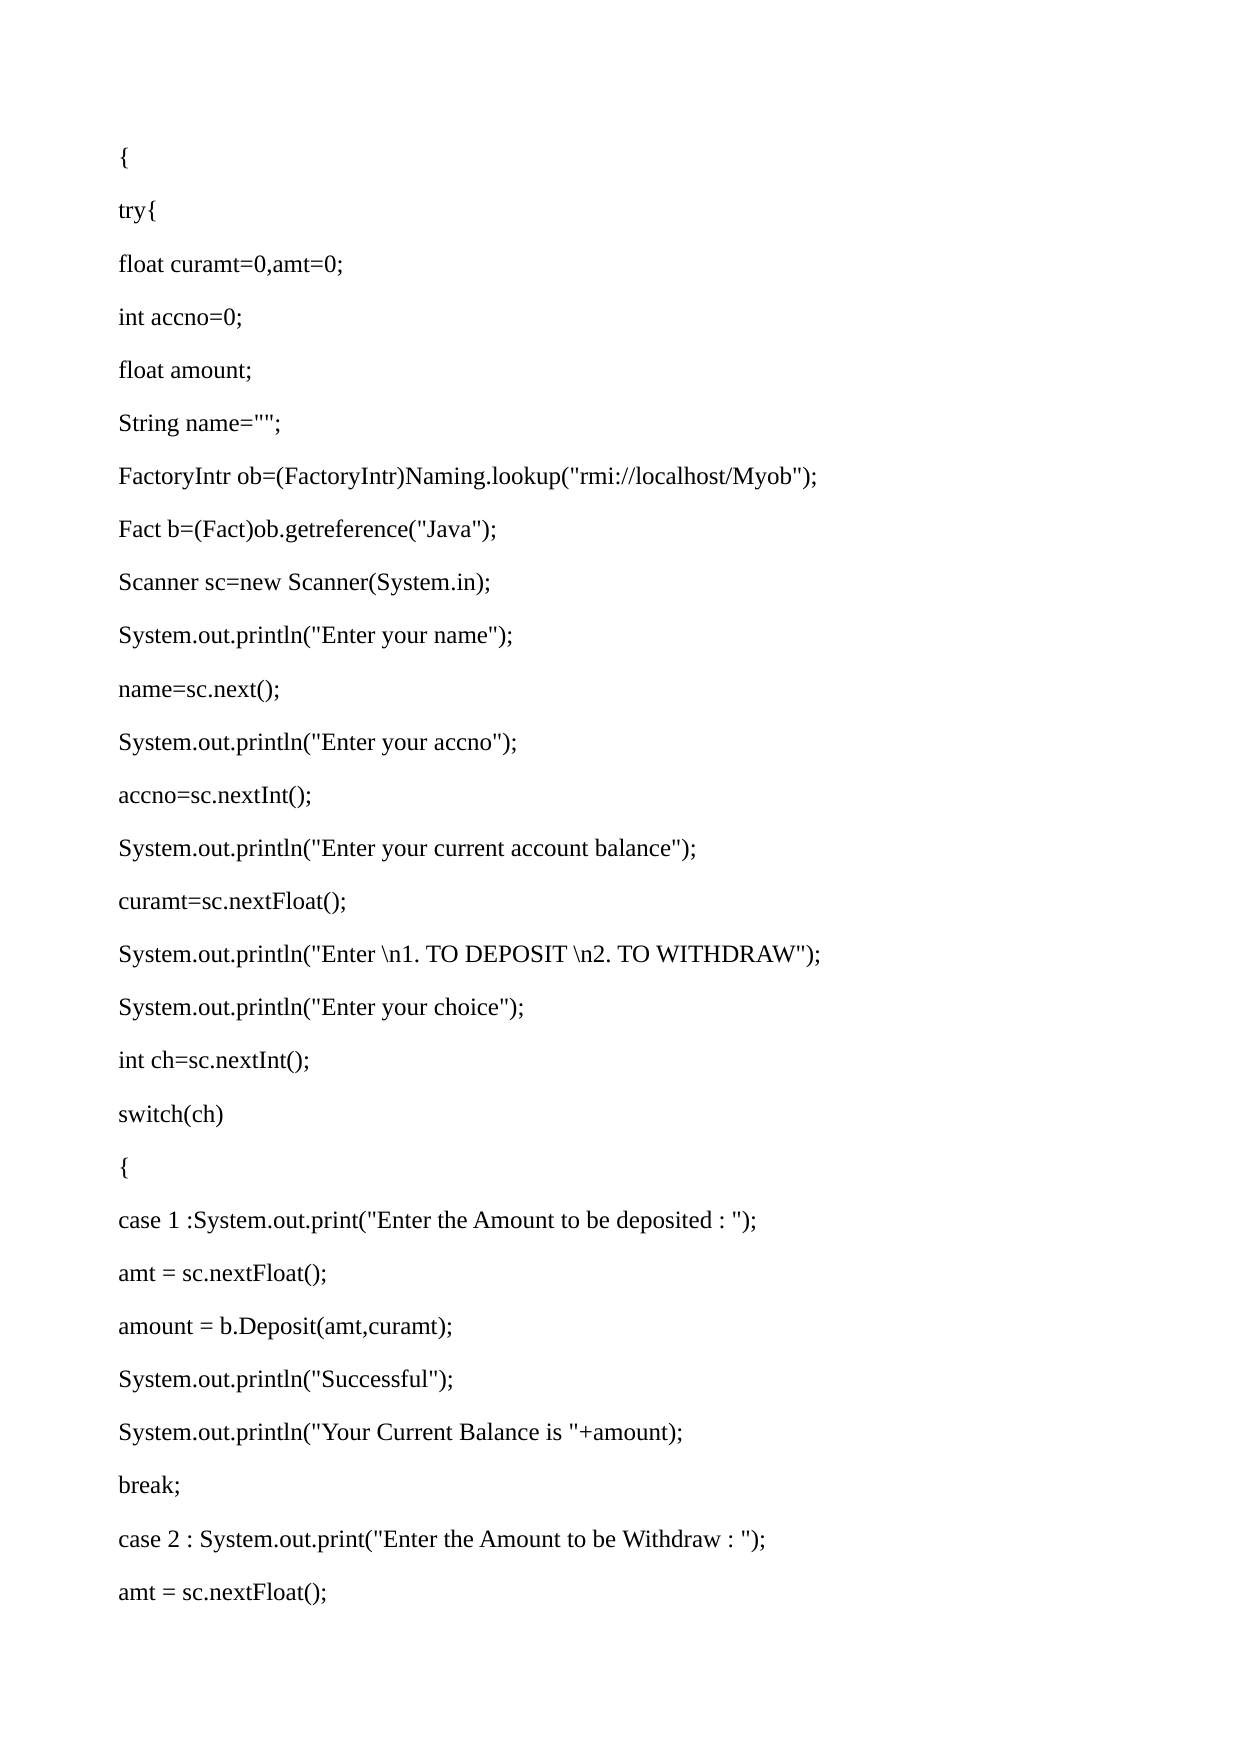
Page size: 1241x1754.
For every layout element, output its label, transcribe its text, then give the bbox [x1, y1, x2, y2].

text System.out.println("Enter your current account balance"); [118, 809, 1122, 862]
text System.out.println("Enter your choice"); [118, 968, 1122, 1021]
text System.out.println("Enter your name"); [118, 596, 1122, 649]
text accno=sc.nextInt(); [118, 756, 1122, 809]
text System.out.println("Enter \n1. TO DEPOSIT \n2. TO WITHDRAW"); [118, 915, 1122, 968]
text curamt=sc.nextFloat(); [118, 862, 1122, 915]
text int ch=sc.nextInt(); [118, 1021, 1122, 1074]
text System.out.println("Successful"); [118, 1340, 1122, 1393]
text float amount; [118, 331, 1122, 384]
text { [118, 118, 1122, 171]
text System.out.println("Your Current Balance is "+amount); [118, 1393, 1122, 1446]
text case 2 : System.out.print("Enter the Amount to be Withdraw : "); [118, 1499, 1122, 1552]
text try{ [118, 171, 1122, 224]
text amt = sc.nextFloat(); [118, 1234, 1122, 1287]
text switch(ch) [118, 1074, 1122, 1127]
text Fact b=(Fact)ob.getreference("Java"); [118, 490, 1122, 543]
text float curamt=0,amt=0; [118, 224, 1122, 277]
text System.out.println("Enter your accno"); [118, 702, 1122, 756]
text amt = sc.nextFloat(); [118, 1552, 1122, 1606]
text FactoryIntr ob=(FactoryIntr)Naming.lookup("rmi://localhost/Myob"); [118, 437, 1122, 490]
text case 1 :System.out.print("Enter the Amount to be deposited : "); [118, 1181, 1122, 1234]
text break; [118, 1446, 1122, 1499]
text { [118, 1127, 1122, 1181]
text int accno=0; [118, 277, 1122, 331]
text name=sc.next(); [118, 649, 1122, 702]
text String name=""; [118, 384, 1122, 437]
text Scanner sc=new Scanner(System.in); [118, 543, 1122, 596]
text amount = b.Deposit(amt,curamt); [118, 1287, 1122, 1340]
